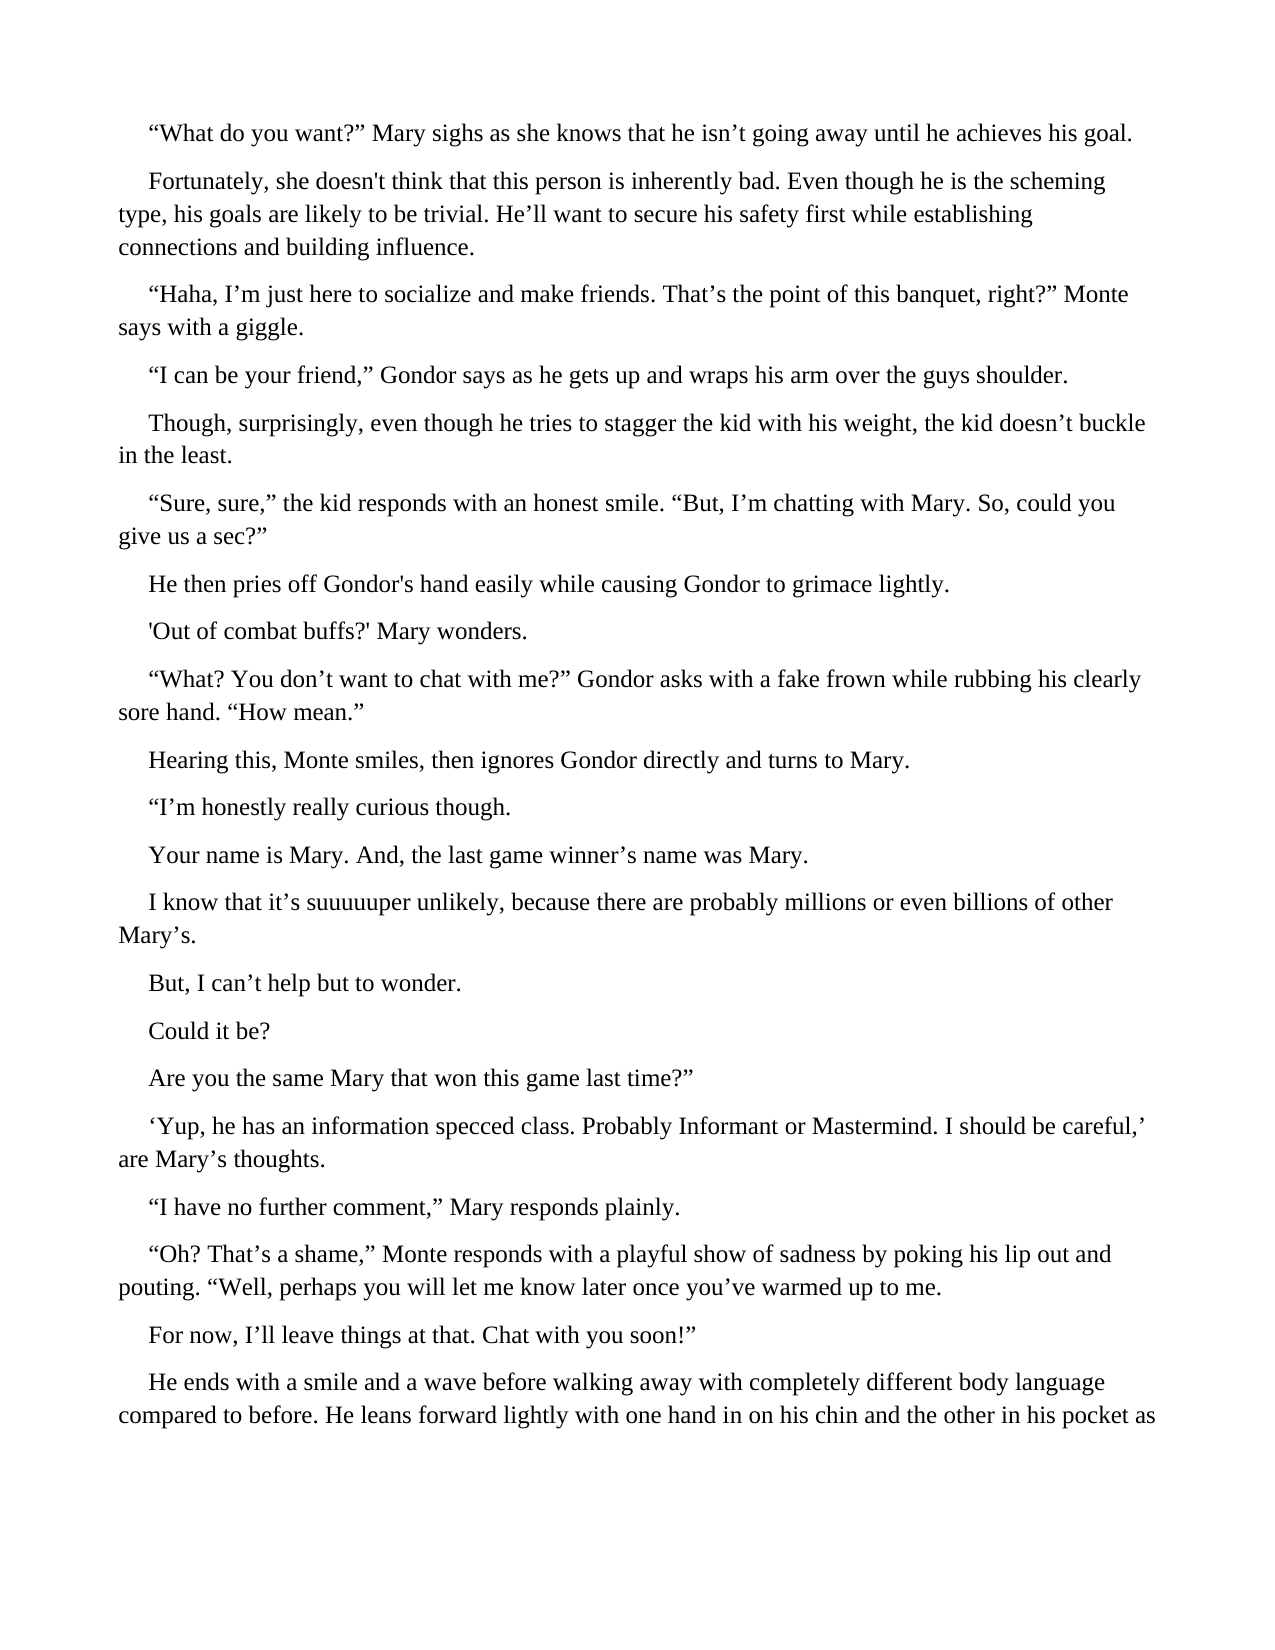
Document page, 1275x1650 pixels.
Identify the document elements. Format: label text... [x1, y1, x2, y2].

text “Sure, sure,” the kid responds with an honest smile. “But, I’m chatting with Mary. So, could you give us a sec?” [118, 488, 1157, 550]
text Your name is Mary. And, the last game winner’s name was Mary. [118, 840, 1157, 869]
text Hearing this, Monte smiles, then ignores Gondor directly and turns to Mary. [118, 745, 1157, 773]
text “What? You don’t want to chat with me?” Gondor asks with a fake frown while rubbing his clearly sore hand. “How mean.” [118, 664, 1157, 726]
text He then pries off Gondor's hand easily while causing Gondor to grimace lightly. [118, 569, 1157, 598]
text 'Out of combat buffs?' Mary wonders. [118, 616, 1157, 645]
text “I have no further comment,” Mary responds plainly. [118, 1192, 1157, 1220]
text ‘Yup, he has an information specced class. Probably Informant or Mastermind. I should be careful,’ are Mary’s thoughts. [118, 1111, 1157, 1173]
text “Oh? That’s a shame,” Monte responds with a playful show of sadness by poking his lip out and pouting. “Well, perhaps you will let me know later once you’ve warmed up to me. [118, 1239, 1157, 1301]
text But, I can’t help but to wonder. [118, 968, 1157, 997]
text Could it be? [118, 1016, 1157, 1044]
text Fortunately, she doesn't think that this person is inherently bad. Even though he is the scheming type, his goals are likely to be trivial. He’ll want to secure his safety first while establishing connections and building influence. [118, 166, 1157, 261]
text Are you the same Mary that won this game last time?” [118, 1063, 1157, 1092]
text “I’m honestly really curious though. [118, 792, 1157, 821]
text “Haha, I’m just here to socialize and make friends. That’s the point of this banquet, right?” Monte says with a giggle. [118, 279, 1157, 341]
text He ends with a smile and a wave before walking away with completely different body language compared to before. He leans forward lightly with one hand in on his chin and the other in his pocket as [118, 1367, 1157, 1429]
text For now, I’ll leave things at that. Chat with you soon!” [118, 1320, 1157, 1348]
text “What do you want?” Mary sighs as she knows that he isn’t going away until he achieves his goal. [118, 118, 1157, 147]
text Though, surprisingly, even though he tries to stagger the kid with his weight, the kid doesn’t buckle in the least. [118, 408, 1157, 469]
text I know that it’s suuuuuper unlikely, because there are probably millions or even billions of other Mary’s. [118, 887, 1157, 949]
text “I can be your friend,” Gondor says as he gets up and wraps his arm over the guys shoulder. [118, 360, 1157, 389]
